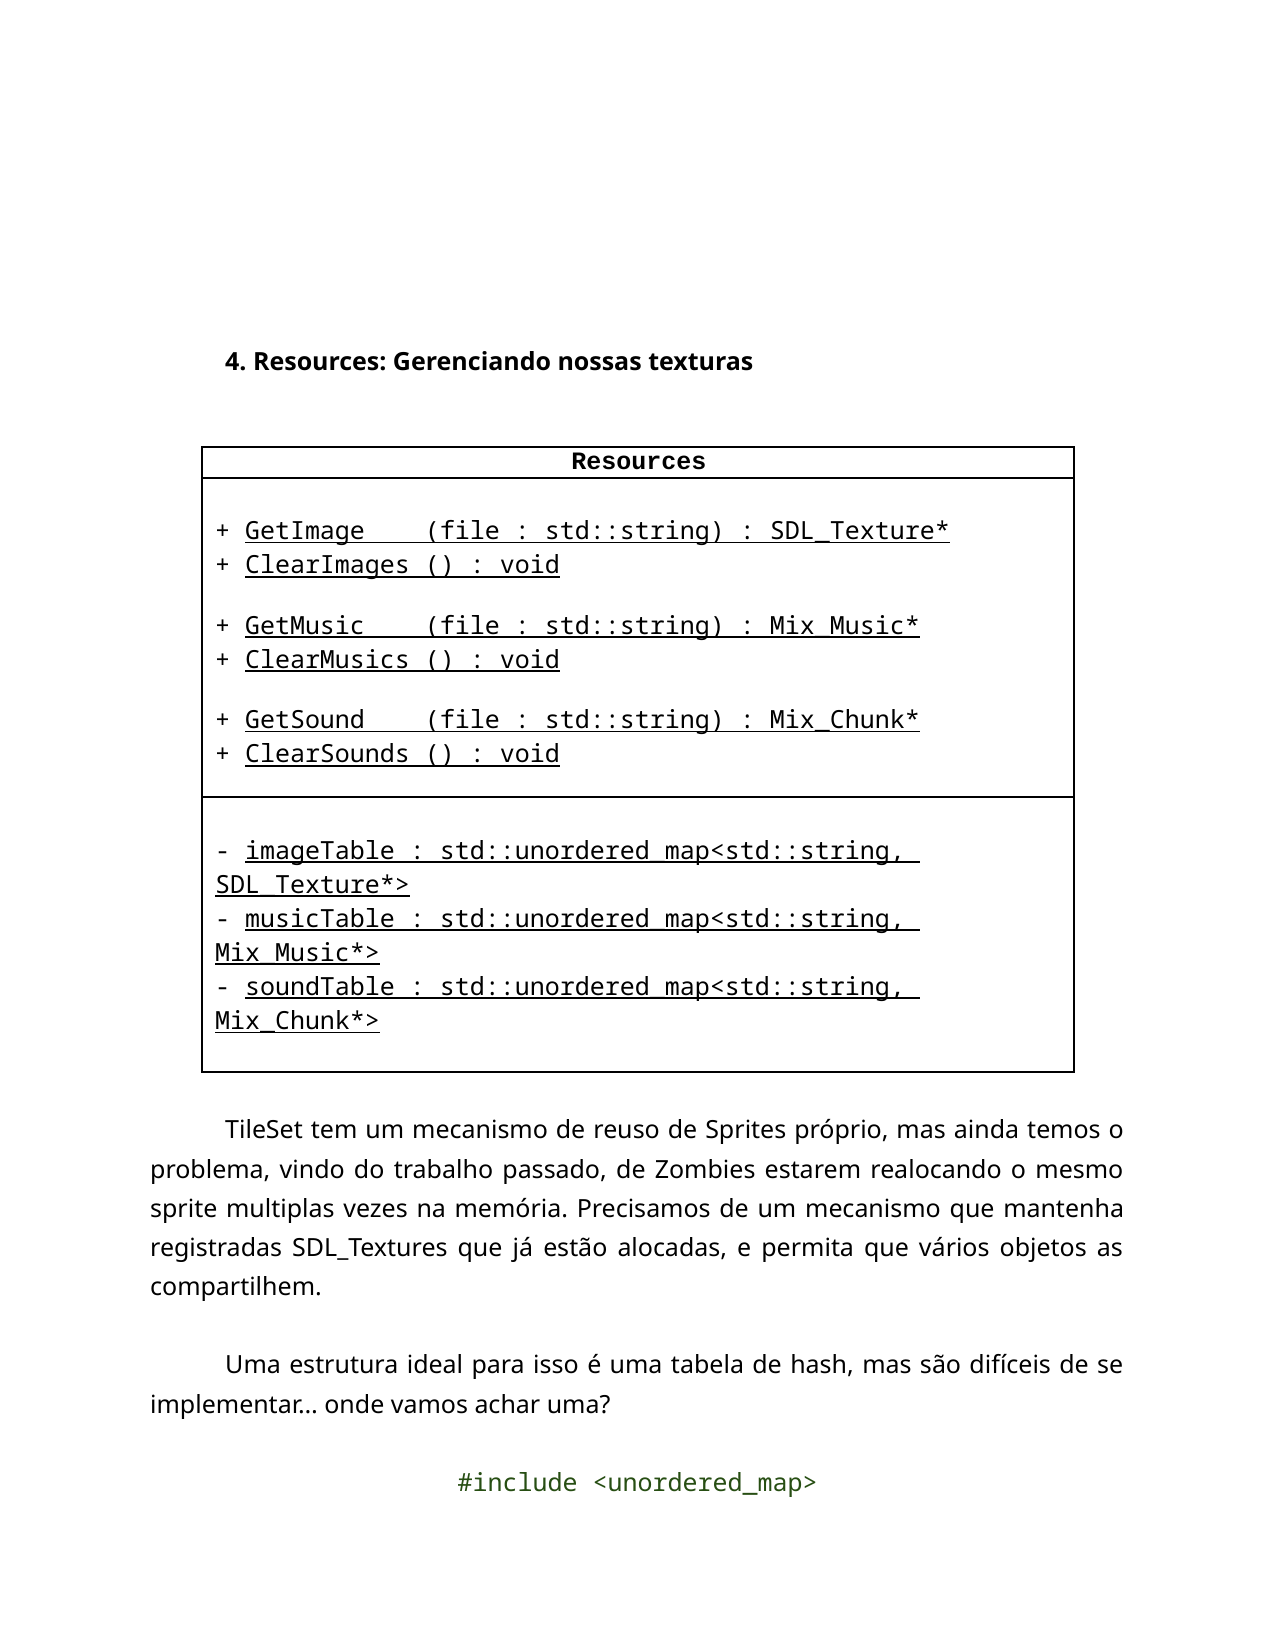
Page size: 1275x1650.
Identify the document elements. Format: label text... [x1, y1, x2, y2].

text #include <unordered_map> [150, 1464, 1125, 1499]
table_cell - imageTable : std::unordered_map<std::string, SDL_Texture*> - musicTable : std::unordered_map<std::string, Mix_Music*> - soundTable : std::unordered_map<std::string, Mix_Chunk*> [203, 798, 1073, 1071]
text 4. Resources: Gerenciando nossas texturas [150, 344, 1125, 378]
table_header Resources [203, 448, 1073, 477]
text Uma estrutura ideal para isso é uma tabela de hash, mas são difíceis de se implementar… onde vamos achar uma? [150, 1347, 1125, 1420]
text TileSet tem um mecanismo de reuso de Sprites próprio, mas ainda temos o problema, vindo do trabalho passado, de Zombies estarem realocando o mesmo sprite multiplas vezes na memória. Precisamos de um mecanismo que mantenha registradas SDL_Textures que já estão alocadas, e permita que vários objetos as compartilhem. [150, 1112, 1125, 1303]
table_cell + GetImage (file : std::string) : SDL_Texture* + ClearImages () : void + GetMusic (file : std::string) : Mix_Music* + ClearMusics () : void + GetSound (file : std::string) : Mix_Chunk* + ClearSounds () : void [203, 479, 1073, 796]
